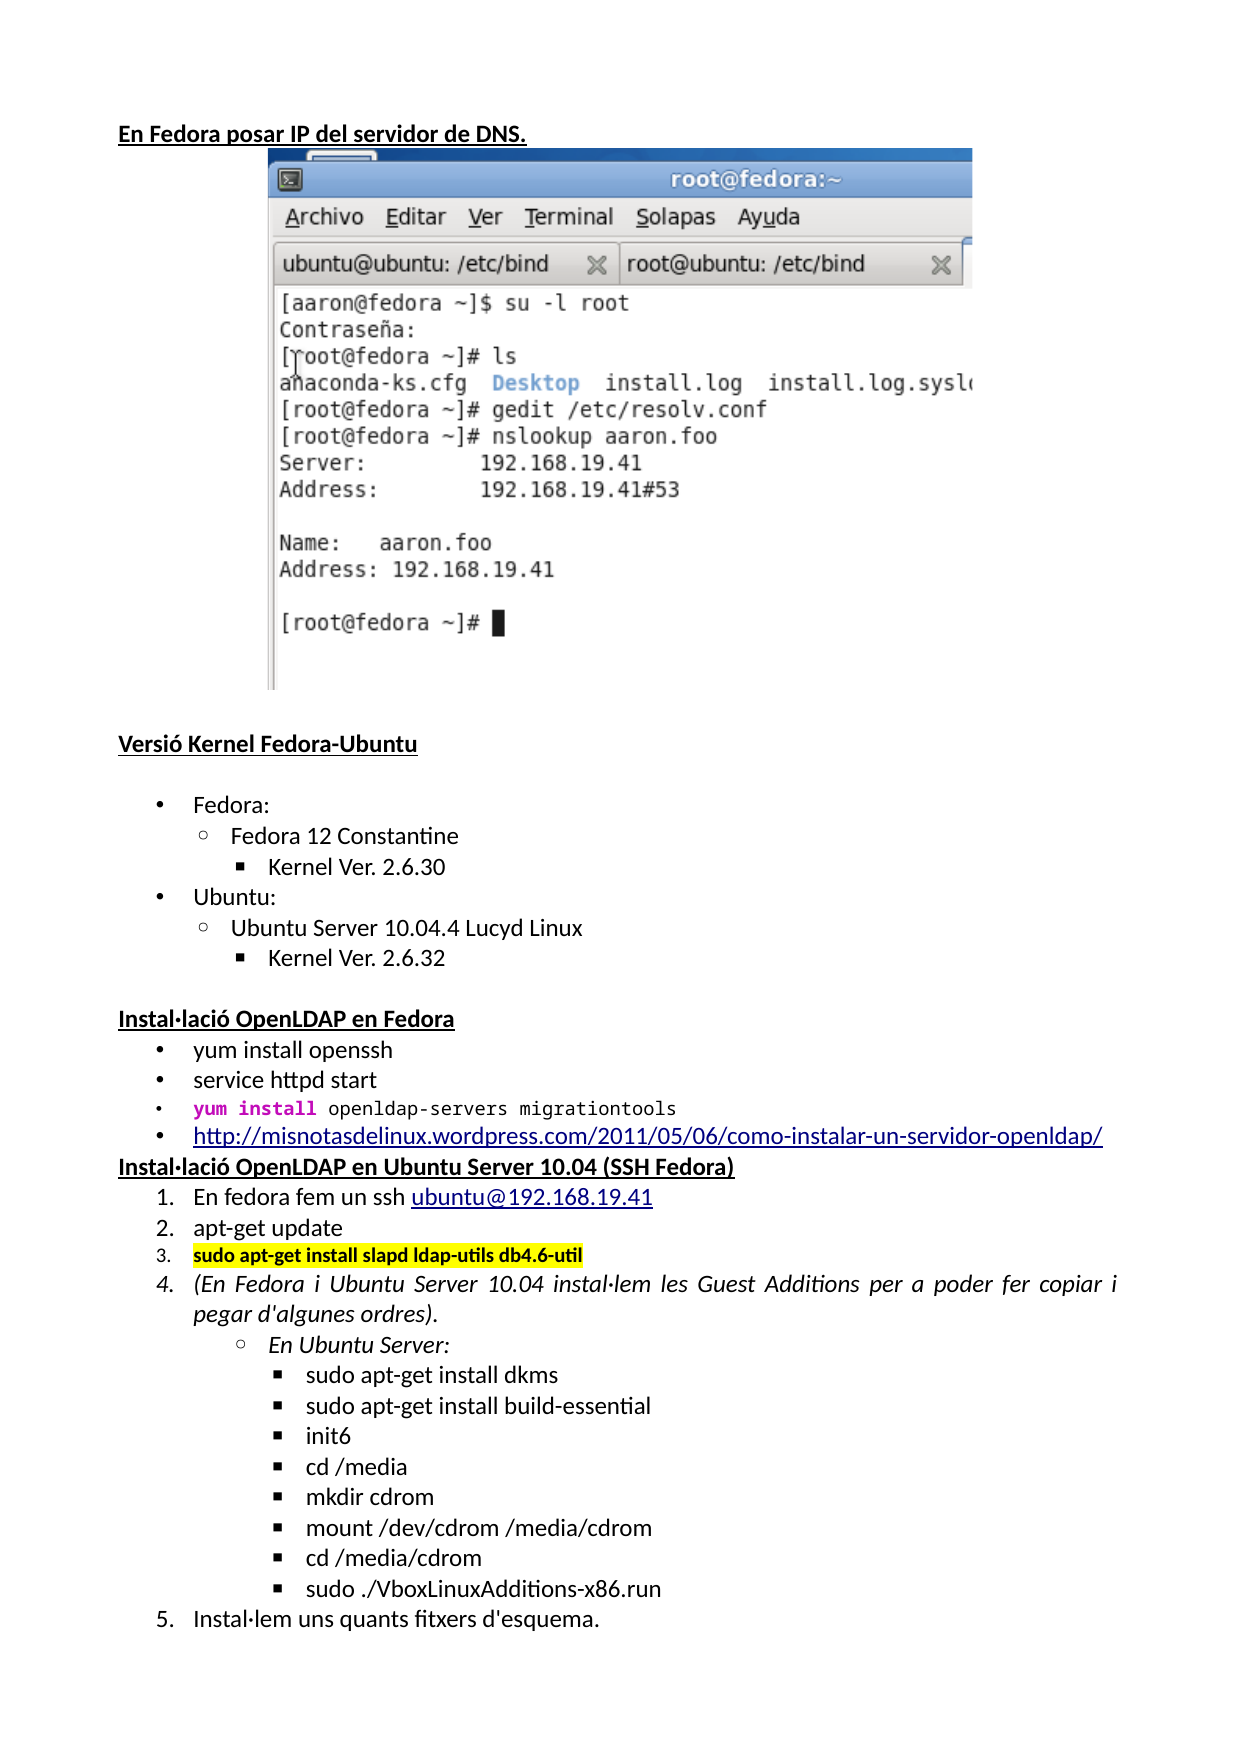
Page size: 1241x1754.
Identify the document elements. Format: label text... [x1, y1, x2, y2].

list mount /dev/cdrom /media/cdrom [268, 1512, 1122, 1542]
list init6 [268, 1420, 1122, 1451]
text Versió Kernel Fedora-Ubuntu [118, 728, 1122, 759]
list mkdir cdrom [268, 1481, 1122, 1512]
list Kernel Ver. 2.6.32 [231, 942, 1122, 973]
list Ubuntu: [156, 881, 1122, 912]
list sudo apt-get install build-essential [268, 1390, 1122, 1420]
list Fedora: [156, 789, 1122, 820]
list Fedora 12 Constantine [193, 820, 1122, 851]
list Instal·lem uns quants fitxers d'esquema. [156, 1603, 1122, 1634]
list yum install openssh [156, 1034, 1122, 1064]
text Instal·lació OpenLDAP en Ubuntu Server 10.04 (SSH Fedora) [118, 1151, 1122, 1181]
list cd /media [268, 1451, 1122, 1481]
list sudo apt-get install dkms [268, 1359, 1122, 1390]
picture [267, 148, 973, 690]
list En fedora fem un ssh ubuntu@192.168.19.41 [156, 1181, 1122, 1212]
list (En Fedora i Ubuntu Server 10.04 instal·lem les Guest Additions per a poder fer copiar i pegar d'algunes ordres). [156, 1268, 1122, 1329]
list sudo apt-get install slapd ldap-utils db4.6-util [156, 1242, 1122, 1268]
list Ubuntu Server 10.04.4 Lucyd Linux [193, 912, 1122, 942]
text En Fedora posar IP del servidor de DNS. [118, 118, 1122, 149]
list yum install openldap-servers migrationtools [156, 1095, 1122, 1120]
text Instal·lació OpenLDAP en Fedora [118, 1003, 1122, 1034]
list service httpd start [156, 1064, 1122, 1095]
list Kernel Ver. 2.6.30 [231, 851, 1122, 881]
list cd /media/cdrom [268, 1542, 1122, 1573]
list http://misnotasdelinux.wordpress.com/2011/05/06/como-instalar-un-servidor-openldap/ [156, 1120, 1122, 1151]
list sudo ./VboxLinuxAdditions-x86.run [268, 1573, 1122, 1603]
list En Ubuntu Server: [231, 1329, 1122, 1359]
list apt-get update [156, 1212, 1122, 1242]
